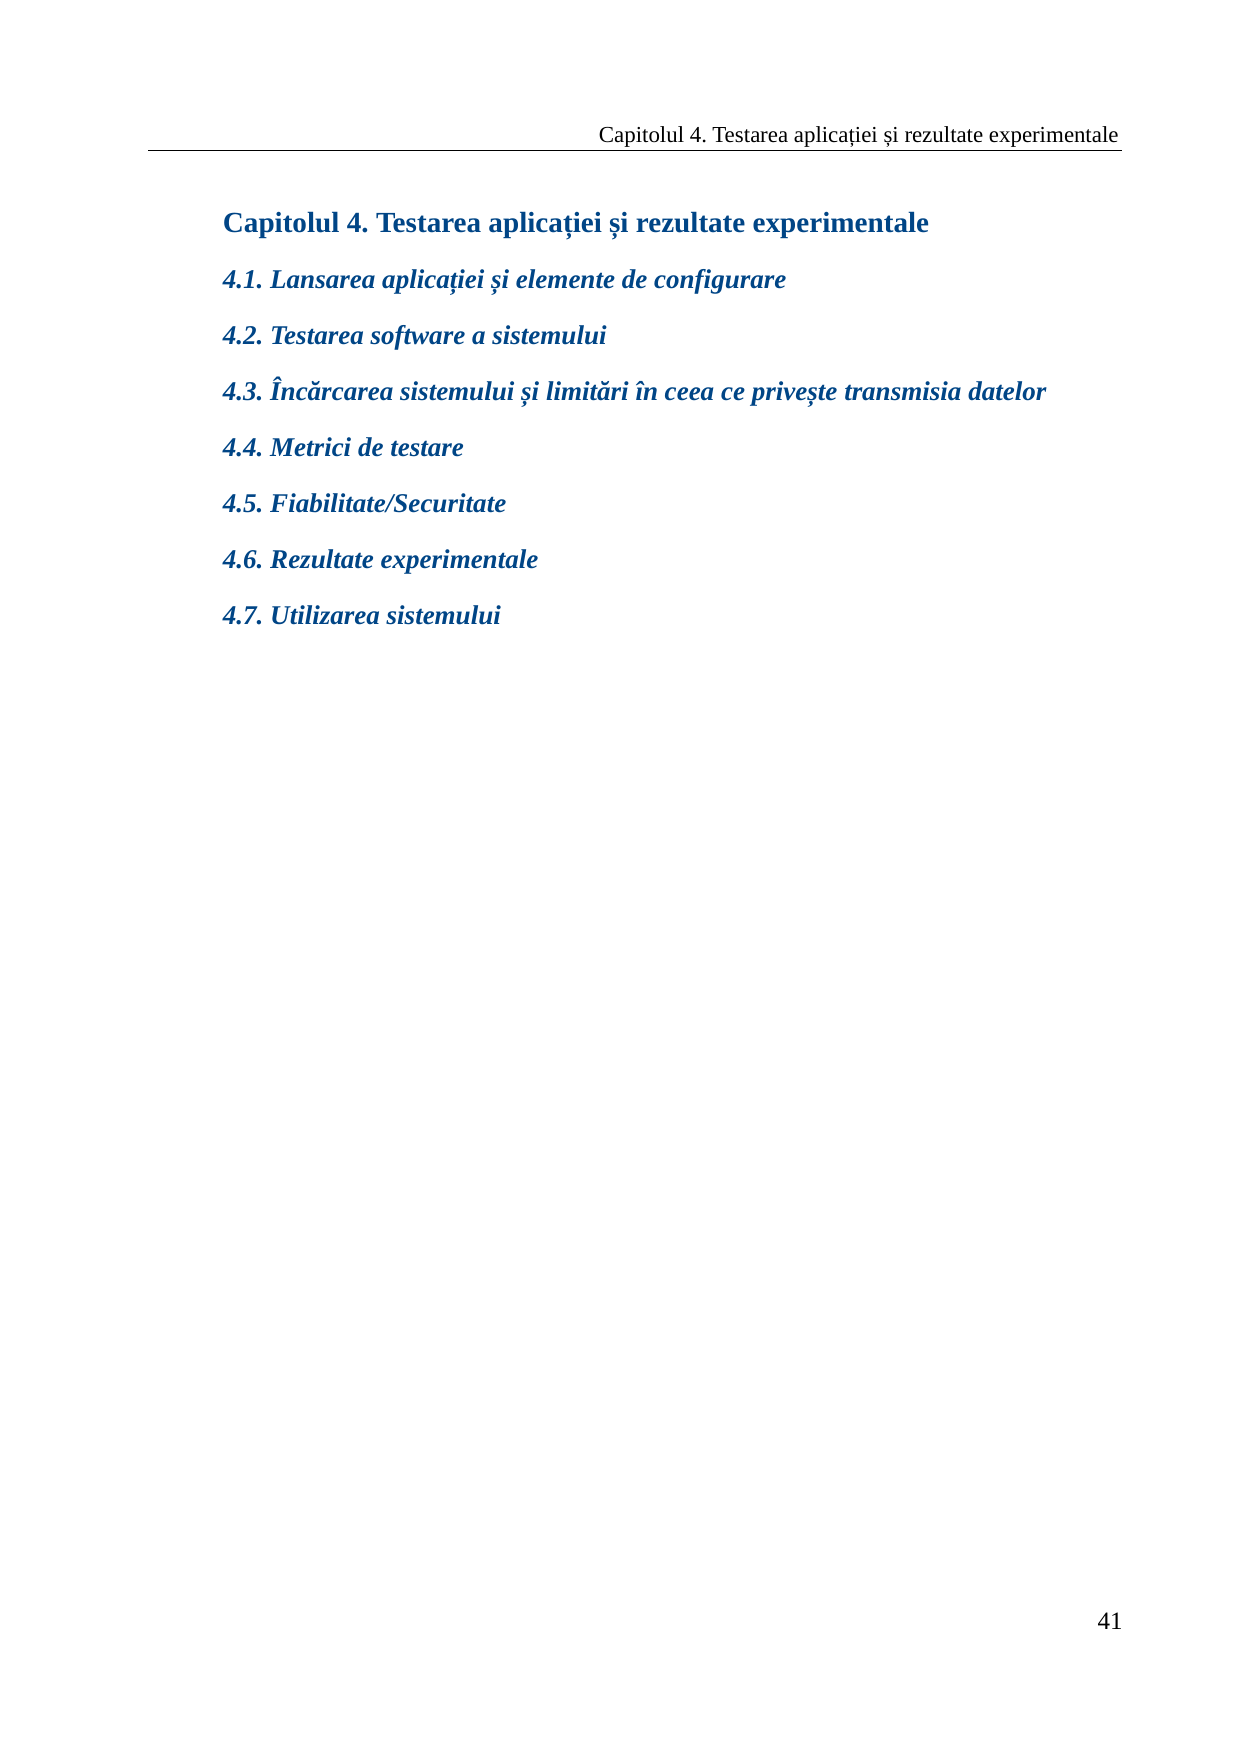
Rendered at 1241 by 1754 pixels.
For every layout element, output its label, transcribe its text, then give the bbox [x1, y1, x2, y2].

subtitle Metrici de testare [223, 431, 1122, 462]
subtitle Fiabilitate/Securitate [223, 487, 1122, 518]
subtitle Încărcarea sistemului și limitări în ceea ce privește transmisia datelor [223, 375, 1122, 406]
subtitle Lansarea aplicației și elemente de configurare [223, 263, 1122, 294]
subtitle Rezultate experimentale [223, 543, 1122, 574]
subtitle Utilizarea sistemului [223, 599, 1122, 630]
subtitle Testarea software a sistemului [223, 319, 1122, 350]
subtitle Testarea aplicației și rezultate experimentale [148, 205, 1122, 238]
